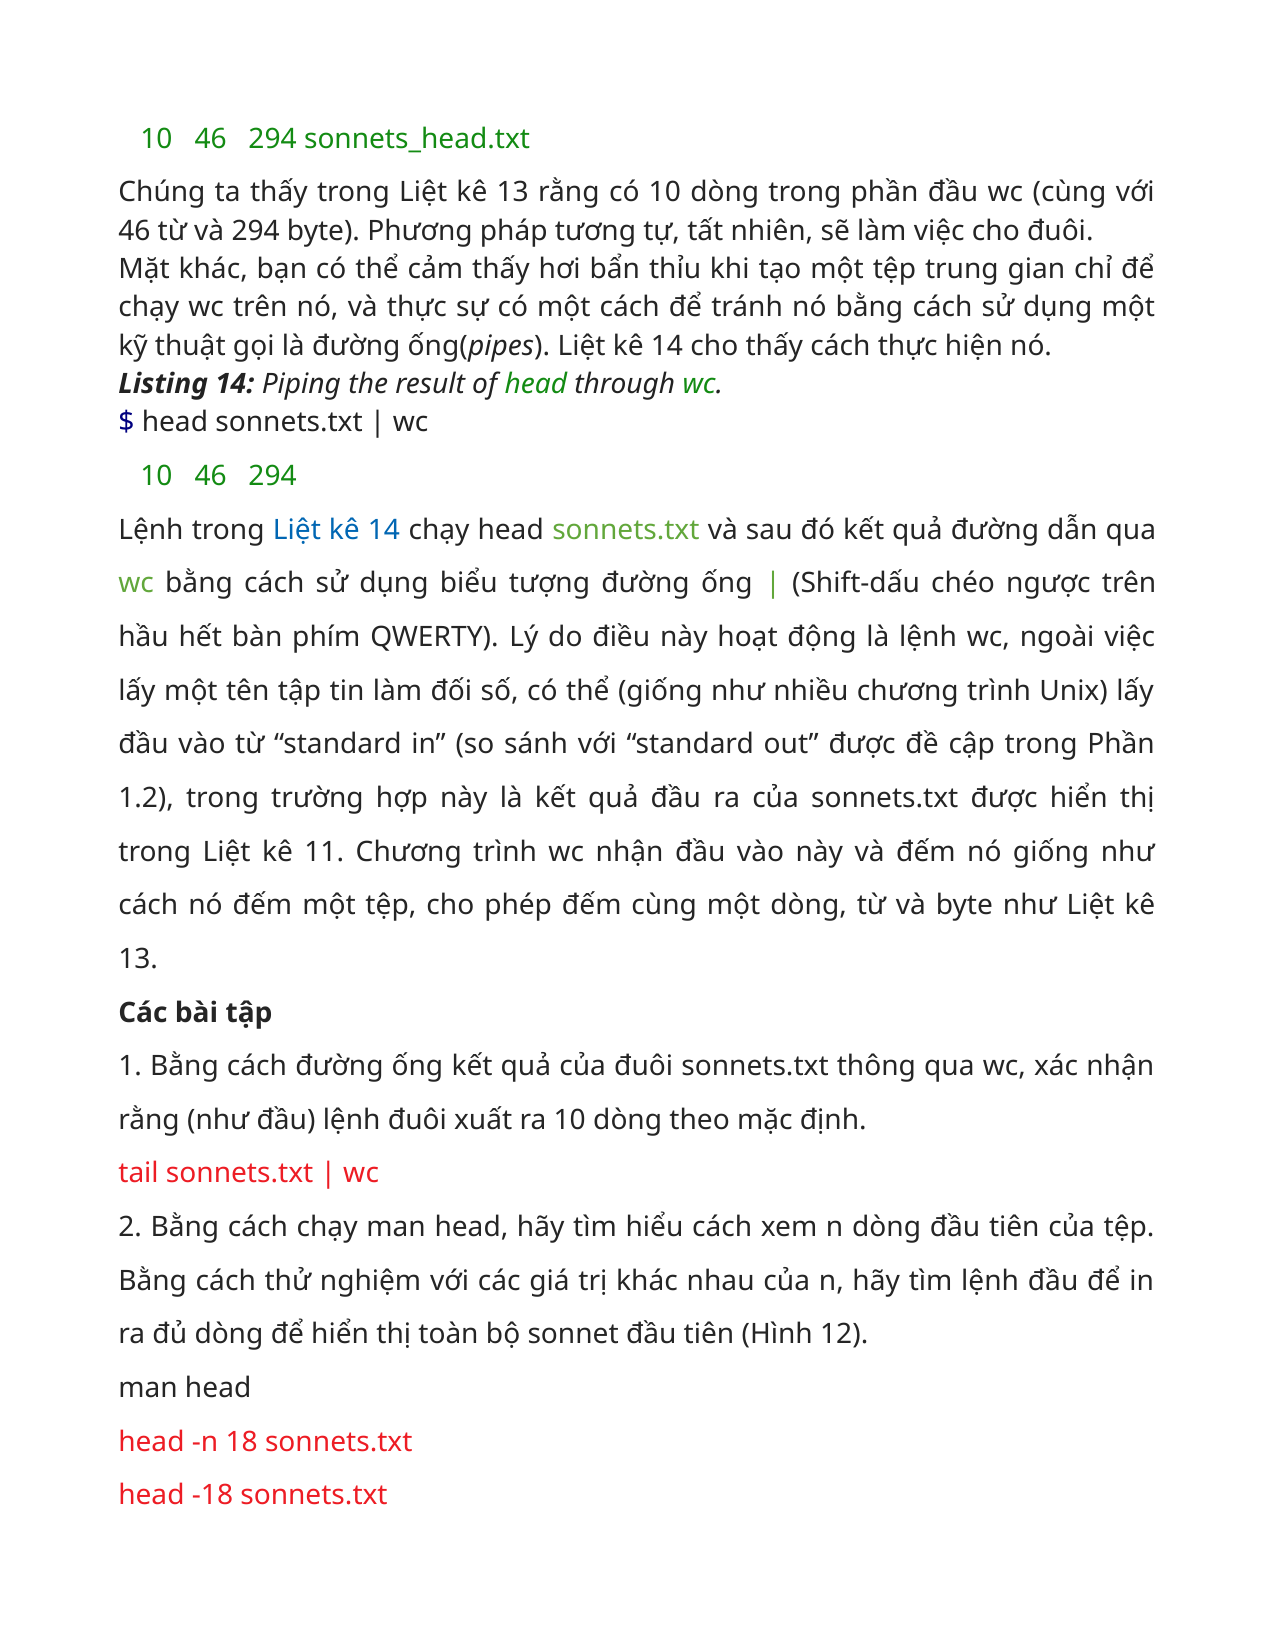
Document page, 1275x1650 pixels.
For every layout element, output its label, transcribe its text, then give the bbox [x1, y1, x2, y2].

text man head [118, 1367, 1157, 1406]
text 2. Bằng cách chạy man head, hãy tìm hiểu cách xem n dòng đầu tiên của tệp. Bằng cách thử nghiệm với các giá trị khác nhau của n, hãy tìm lệnh đầu để in ra đủ dòng để hiển thị toàn bộ sonnet đầu tiên (Hình 12). [118, 1206, 1157, 1352]
text Chúng ta thấy trong Liệt kê 13 rằng có 10 dòng trong phần đầu wc (cùng với 46 từ và 294 byte). Phương pháp tương tự, tất nhiên, sẽ làm việc cho đuôi. [118, 172, 1157, 248]
text head -n 18 sonnets.txt [118, 1421, 1157, 1459]
text Listing 14: Piping the result of head through wc. [118, 363, 1157, 402]
text Lệnh trong Liệt kê 14 chạy head sonnets.txt và sau đó kết quả đường dẫn qua wc bằng cách sử dụng biểu tượng đường ống | (Shift-dấu chéo ngược trên hầu hết bàn phím QWERTY). Lý do điều này hoạt động là lệnh wc, ngoài việc lấy một tên tập tin làm đối số, có thể (giống như nhiều chương trình Unix) lấy đầu vào từ “standard in” (so sánh với “standard out” được đề cập trong Phần 1.2), trong trường hợp này là kết quả đầu ra của sonnets.txt được hiển thị trong Liệt kê 11. Chương trình wc nhận đầu vào này và đếm nó giống như cách nó đếm một tệp, cho phép đếm cùng một dòng, từ và byte như Liệt kê 13. [118, 509, 1157, 977]
text Mặt khác, bạn có thể cảm thấy hơi bẩn thỉu khi tạo một tệp trung gian chỉ để chạy wc trên nó, và thực sự có một cách để tránh nó bằng cách sử dụng một kỹ thuật gọi là đường ống(pipes). Liệt kê 14 cho thấy cách thực hiện nó. [118, 248, 1157, 363]
text 1. Bằng cách đường ống kết quả của đuôi sonnets.txt thông qua wc, xác nhận rằng (như đầu) lệnh đuôi xuất ra 10 dòng theo mặc định. [118, 1046, 1157, 1137]
text Các bài tập [118, 992, 1157, 1030]
text tail sonnets.txt | wc [118, 1153, 1157, 1191]
text 10 46 294 [118, 455, 1157, 494]
text 10 46 294 sonnets_head.txt [118, 118, 1157, 156]
text $ head sonnets.txt | wc [118, 402, 1157, 440]
text head -18 sonnets.txt [118, 1475, 1157, 1513]
